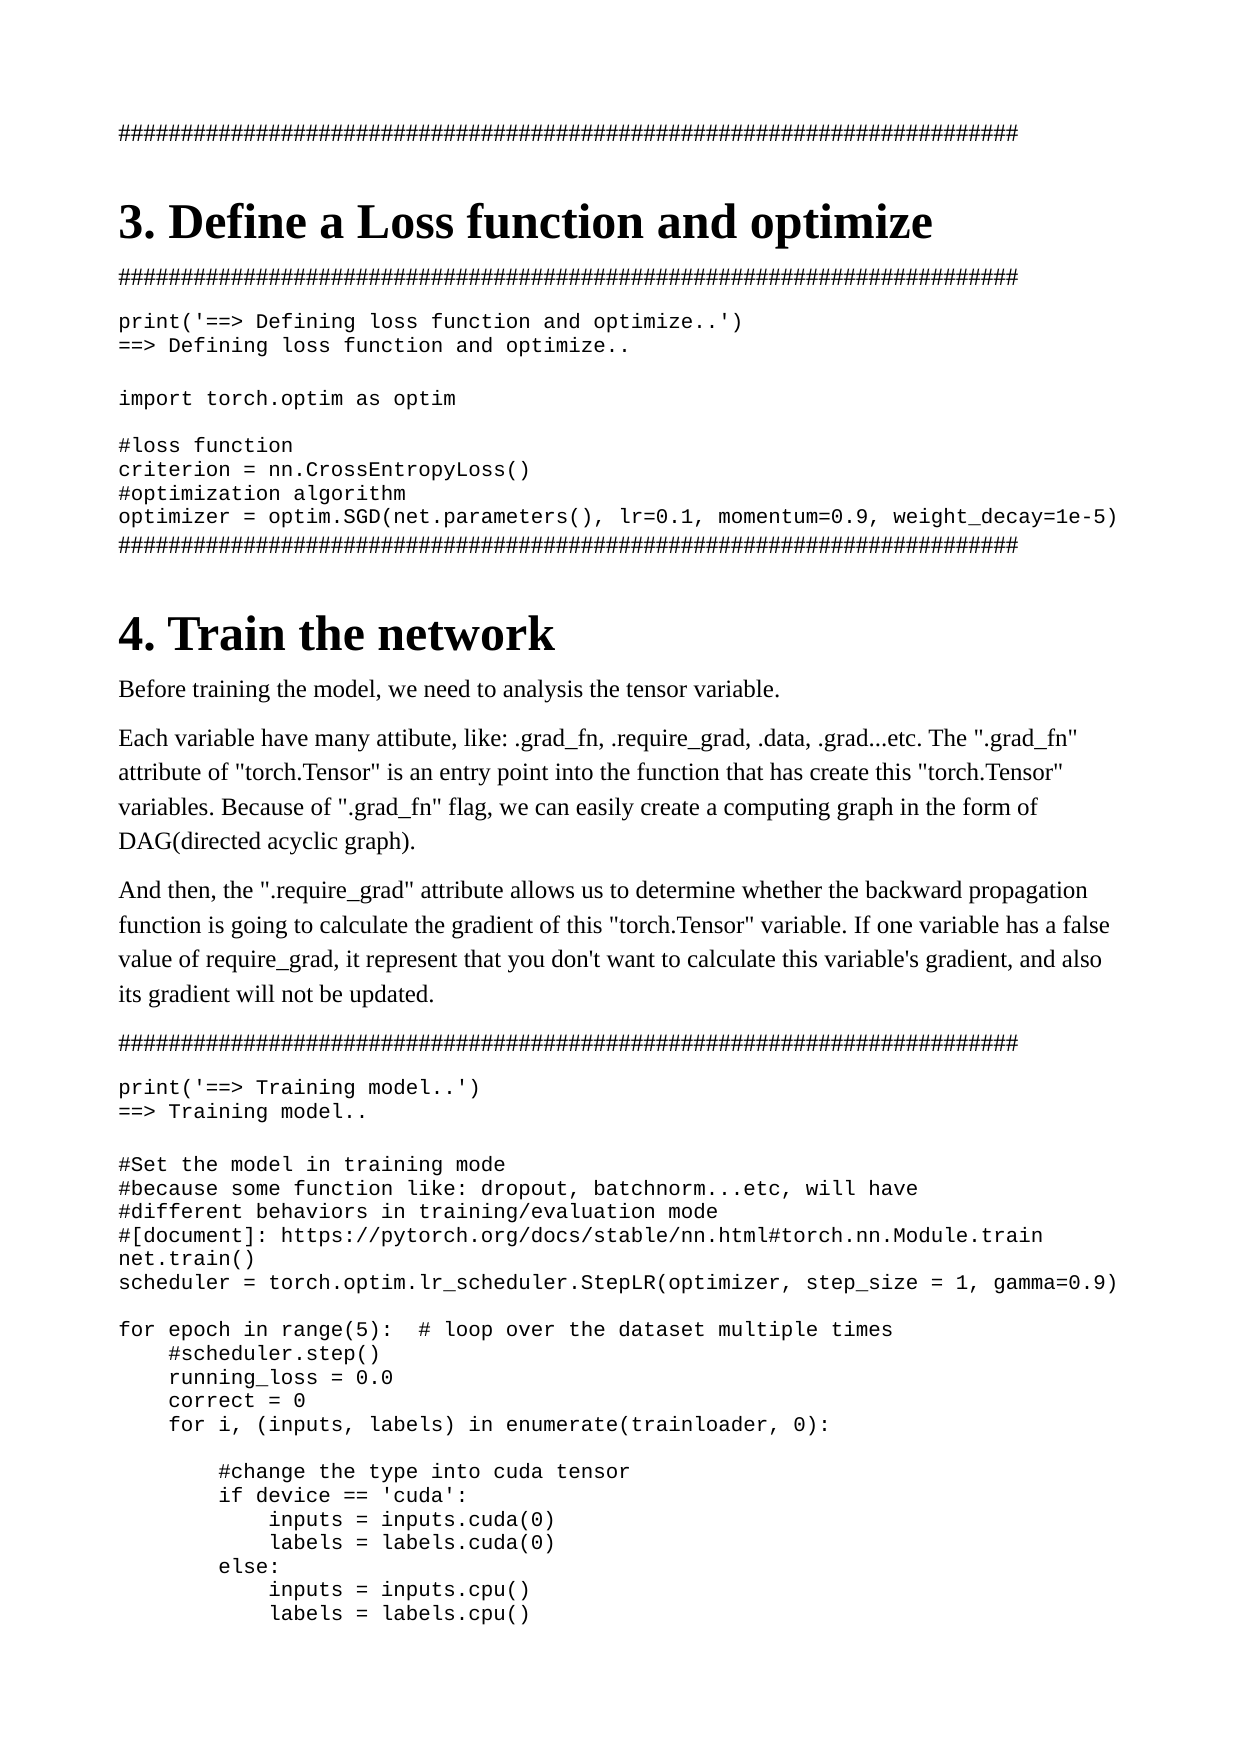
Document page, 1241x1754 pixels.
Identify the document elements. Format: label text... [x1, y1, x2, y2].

text #[document]: https://pytorch.org/docs/stable/nn.html#torch.nn.Module.train [118, 1225, 1122, 1248]
text #optimization algorithm [118, 483, 1122, 506]
text #Set the model in training mode [118, 1154, 1122, 1177]
text inputs = inputs.cpu() [118, 1579, 1122, 1603]
text criterion = nn.CrossEntropyLoss() [118, 459, 1122, 483]
text optimizer = optim.SGD(net.parameters(), lr=0.1, momentum=0.9, weight_decay=1e-5) [118, 506, 1122, 530]
text labels = labels.cuda(0) [118, 1532, 1122, 1556]
text if device == 'cuda': [118, 1485, 1122, 1508]
text import torch.optim as optim [118, 388, 1122, 412]
text for i, (inputs, labels) in enumerate(trainloader, 0): [118, 1414, 1122, 1438]
text print('==> Training model..') [118, 1077, 1122, 1101]
text And then, the ".require_grad" attribute allows us to determine whether the backward propagation function is going to calculate the gradient of this "torch.Tensor" variable. If one variable has a false value of require_grad, it represent that you don't want to calculate this variable's gradient, and also its gradient will not be updated. [118, 876, 1122, 1008]
subtitle 4. Train the network [118, 604, 1122, 661]
text ==> Training model.. [118, 1101, 1122, 1124]
text #change the type into cuda tensor [118, 1461, 1122, 1485]
text #because some function like: dropout, batchnorm...etc, will have [118, 1177, 1122, 1201]
text net.train() [118, 1248, 1122, 1272]
text labels = labels.cpu() [118, 1603, 1122, 1627]
text ######################################################################## [118, 530, 1122, 559]
text scheduler = torch.optim.lr_scheduler.StepLR(optimizer, step_size = 1, gamma=0.9) [118, 1272, 1122, 1296]
text ######################################################################## [118, 262, 1122, 291]
text Before training the model, we need to analysis the tensor variable. [118, 674, 1122, 703]
text ######################################################################## [118, 1028, 1122, 1057]
text ​ [118, 412, 1122, 435]
text for epoch in range(5): # loop over the dataset multiple times [118, 1319, 1122, 1343]
text inputs = inputs.cuda(0) [118, 1508, 1122, 1532]
text print('==> Defining loss function and optimize..') [118, 311, 1122, 335]
text ==> Defining loss function and optimize.. [118, 335, 1122, 358]
text #different behaviors in training/evaluation mode [118, 1201, 1122, 1225]
text else: [118, 1556, 1122, 1579]
subtitle 3. Define a Loss function and optimize [118, 192, 1122, 250]
text #scheduler.step() [118, 1343, 1122, 1367]
text running_loss = 0.0 [118, 1367, 1122, 1390]
text ######################################################################## [118, 118, 1122, 147]
text #loss function [118, 435, 1122, 459]
text correct = 0 [118, 1390, 1122, 1414]
text ​ [118, 1296, 1122, 1319]
text Each variable have many attibute, like: .grad_fn, .require_grad, .data, .grad...etc. The ".grad_fn" attribute of "torch.Tensor" is an entry point into the function that has create this "torch.Tensor" variables. Because of ".grad_fn" flag, we can easily create a computing graph in the form of DAG(directed acyclic graph). [118, 723, 1122, 855]
